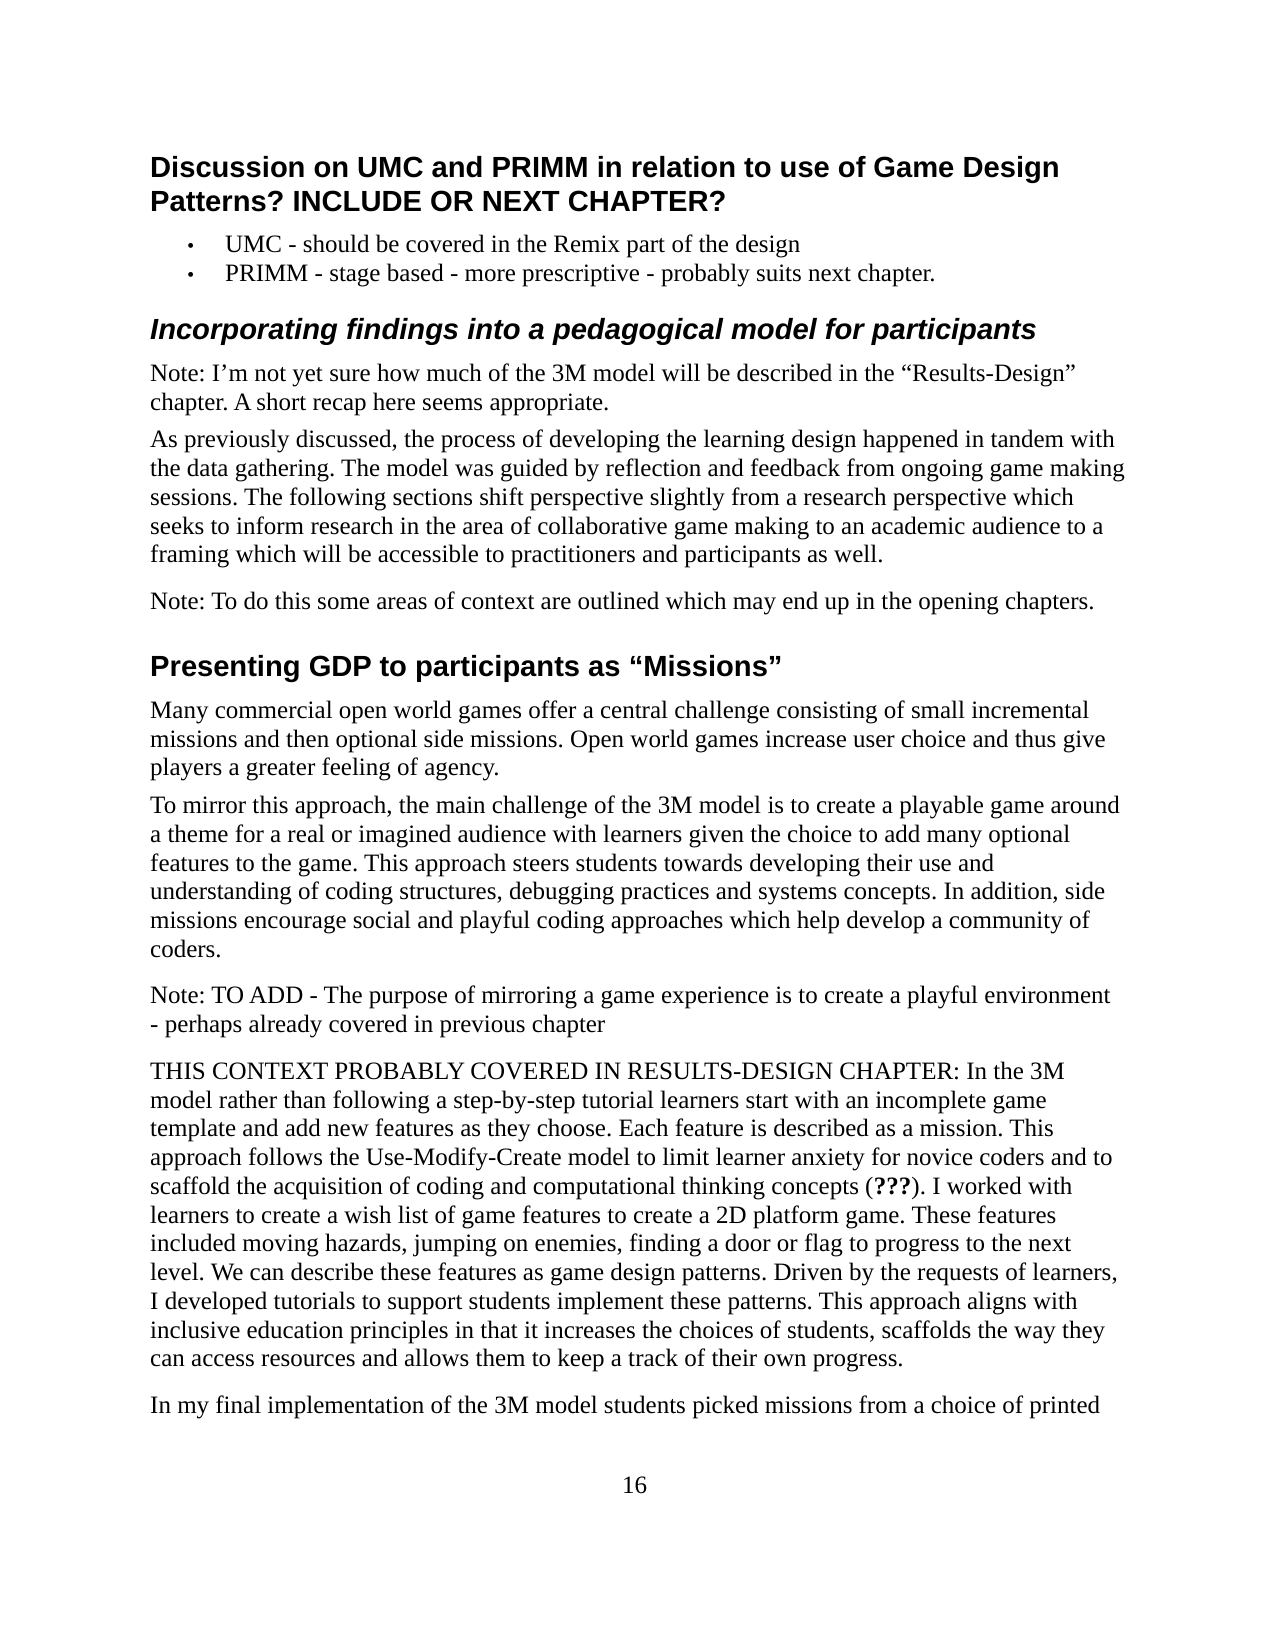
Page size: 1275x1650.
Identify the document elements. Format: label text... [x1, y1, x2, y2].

subtitle Incorporating findings into a pedagogical model for participants [150, 312, 1125, 346]
text To mirror this approach, the main challenge of the 3M model is to create a playable game around a theme for a real or imagined audience with learners given the choice to add many optional features to the game. This approach steers students towards developing their use and understanding of coding structures, debugging practices and systems concepts. In addition, side missions encourage social and playful coding approaches which help develop a community of coders. [150, 790, 1125, 963]
text Note: TO ADD - The purpose of mirroring a game experience is to create a playful environment - perhaps already covered in previous chapter [150, 981, 1125, 1038]
text In my final implementation of the 3M model students picked missions from a choice of printed [150, 1390, 1125, 1419]
subtitle Presenting GDP to participants as “Missions” [150, 649, 1125, 682]
text As previously discussed, the process of developing the learning design happened in tandem with the data gathering. The model was guided by reflection and feedback from ongoing game making sessions. The following sections shift perspective slightly from a research perspective which seeks to inform research in the area of collaborative game making to an academic audience to a framing which will be accessible to practitioners and participants as well. [150, 424, 1125, 568]
text Note: I’m not yet sure how much of the 3M model will be described in the “Results-Design” chapter. A short recap here seems appropriate. [150, 358, 1125, 416]
list UMC - should be covered in the Remix part of the design [187, 229, 1125, 258]
list PRIMM - stage based - more prescriptive - probably suits next chapter. [187, 258, 1125, 287]
text THIS CONTEXT PROBABLY COVERED IN RESULTS-DESIGN CHAPTER: In the 3M model rather than following a step-by-step tutorial learners start with an incomplete game template and add new features as they choose. Each feature is described as a mission. This approach follows the Use-Modify-Create model to limit learner anxiety for novice coders and to scaffold the acquisition of coding and computational thinking concepts (???). I worked with learners to create a wish list of game features to create a 2D platform game. These features included moving hazards, jumping on enemies, finding a door or flag to progress to the next level. We can describe these features as game design patterns. Driven by the requests of learners, I developed tutorials to support students implement these patterns. This approach aligns with inclusive education principles in that it increases the choices of students, scaffolds the way they can access resources and allows them to keep a track of their own progress. [150, 1056, 1125, 1372]
text Note: To do this some areas of context are outlined which may end up in the opening chapters. [150, 586, 1125, 615]
text Many commercial open world games offer a central challenge consisting of small incremental missions and then optional side missions. Open world games increase user choice and thus give players a greater feeling of agency. [150, 695, 1125, 781]
subtitle Discussion on UMC and PRIMM in relation to use of Game Design Patterns? INCLUDE OR NEXT CHAPTER? [150, 150, 1125, 217]
